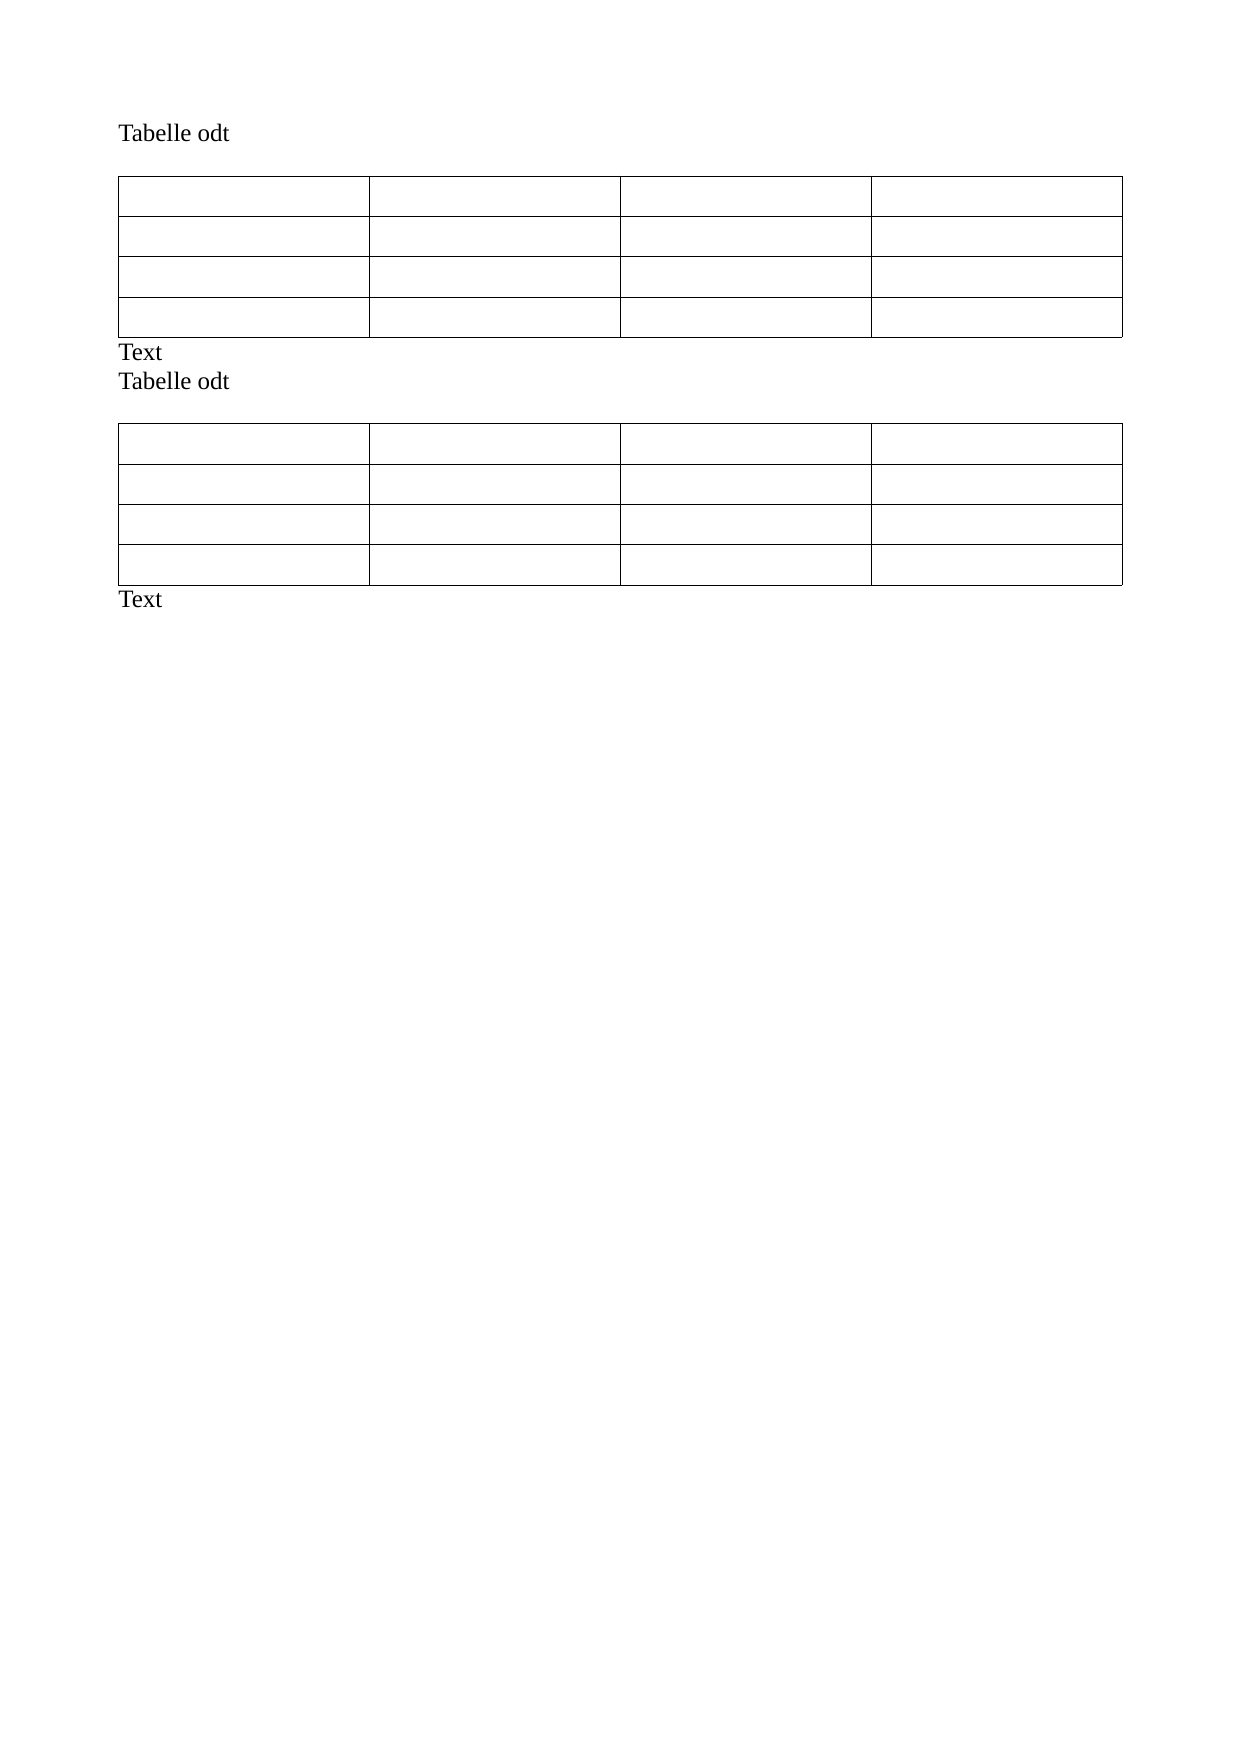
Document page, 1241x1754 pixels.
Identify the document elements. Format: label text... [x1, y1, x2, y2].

table_cell [370, 505, 620, 544]
table_cell [872, 545, 1122, 584]
table_cell [370, 257, 620, 297]
table_cell [621, 298, 871, 337]
table_cell [621, 217, 871, 256]
table_header [119, 424, 369, 463]
table_header [621, 177, 871, 216]
table_cell [872, 505, 1122, 544]
table_cell [119, 465, 369, 504]
table_cell [872, 217, 1122, 256]
table_cell [872, 465, 1122, 504]
text Tabelle odt [118, 118, 1122, 147]
table_header [872, 177, 1122, 216]
table_cell [621, 257, 871, 297]
table_cell [370, 465, 620, 504]
table_cell [621, 545, 871, 584]
table_header [370, 177, 620, 216]
table_cell [621, 465, 871, 504]
text Tabelle odt [118, 366, 1122, 394]
table_cell [119, 505, 369, 544]
table_cell [119, 217, 369, 256]
table_cell [119, 257, 369, 297]
table_cell [370, 217, 620, 256]
table_cell [370, 545, 620, 584]
table_header [872, 424, 1122, 463]
table_header [119, 177, 369, 216]
table_cell [621, 505, 871, 544]
text Text [118, 338, 1122, 366]
table_header [370, 424, 620, 463]
table_header [621, 424, 871, 463]
table_cell [370, 298, 620, 337]
table_cell [119, 298, 369, 337]
text Text [118, 586, 1122, 613]
table_cell [119, 545, 369, 584]
table_cell [872, 298, 1122, 337]
table_cell [872, 257, 1122, 297]
